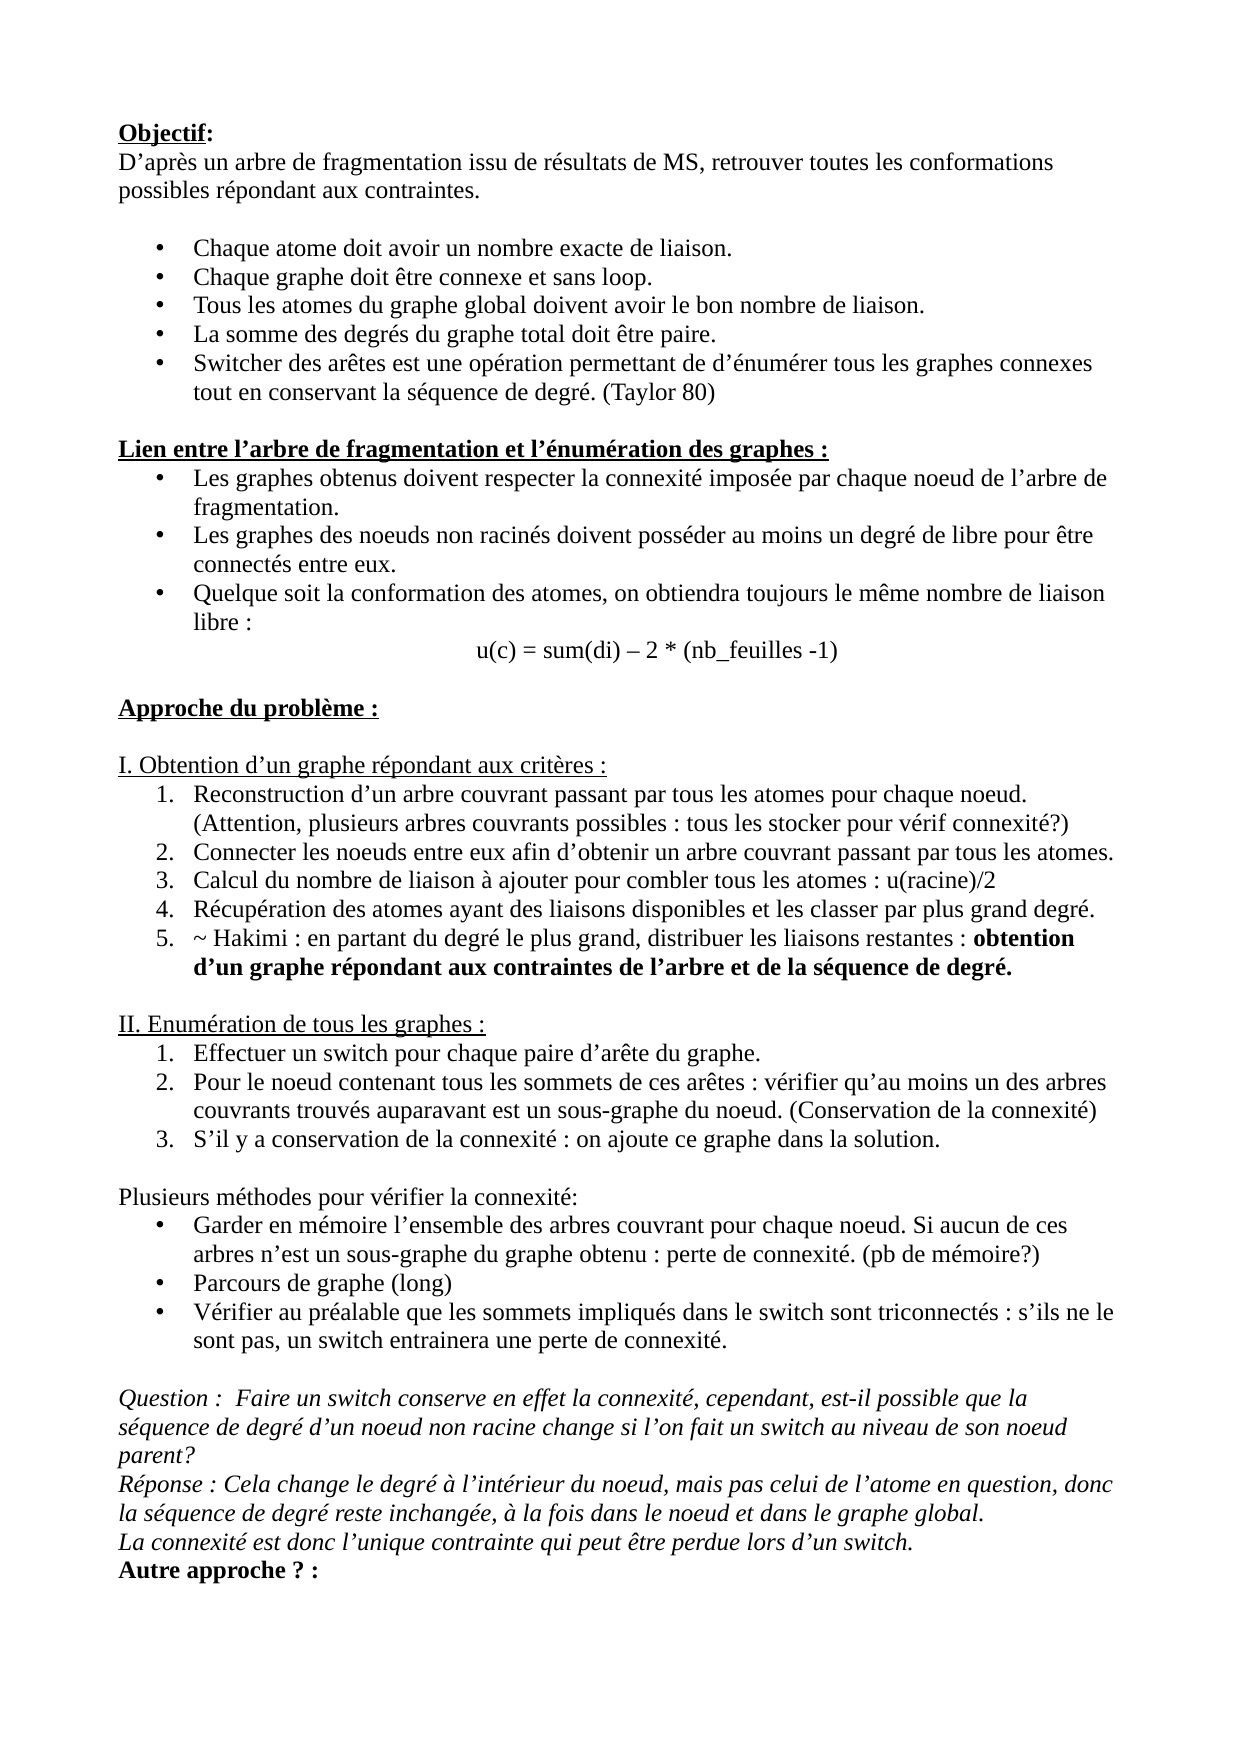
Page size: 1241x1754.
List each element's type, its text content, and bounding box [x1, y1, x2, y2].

list Récupération des atomes ayant des liaisons disponibles et les classer par plus grand degré. [156, 894, 1122, 923]
text I. Obtention d’un graphe répondant aux critères : [118, 751, 1122, 779]
list Effectuer un switch pour chaque paire d’arête du graphe. [156, 1038, 1122, 1067]
list Chaque graphe doit être connexe et sans loop. [156, 262, 1122, 291]
text Question : Faire un switch conserve en effet la connexité, cependant, est-il possible que la séquence de degré d’un noeud non racine change si l’on fait un switch au niveau de son noeud parent? [118, 1383, 1122, 1469]
list Calcul du nombre de liaison à ajouter pour combler tous les atomes : u(racine)/2 [156, 866, 1122, 894]
list Quelque soit la conformation des atomes, on obtiendra toujours le même nombre de liaison libre : [156, 578, 1122, 636]
list Parcours de graphe (long) [156, 1268, 1122, 1297]
text u(c) = sum(di) – 2 * (nb_feuilles -1) [118, 636, 1122, 664]
list Switcher des arêtes est une opération permettant de d’énumérer tous les graphes connexes tout en conservant la séquence de degré. (Taylor 80) [156, 348, 1122, 406]
list Les graphes des noeuds non racinés doivent posséder au moins un degré de libre pour être connectés entre eux. [156, 521, 1122, 578]
list La somme des degrés du graphe total doit être paire. [156, 319, 1122, 348]
list S’il y a conservation de la connexité : on ajoute ce graphe dans la solution. [156, 1124, 1122, 1153]
text Plusieurs méthodes pour vérifier la connexité: [118, 1182, 1122, 1211]
list Les graphes obtenus doivent respecter la connexité imposée par chaque noeud de l’arbre de fragmentation. [156, 463, 1122, 521]
list Connecter les noeuds entre eux afin d’obtenir un arbre couvrant passant par tous les atomes. [156, 837, 1122, 866]
text Réponse : Cela change le degré à l’intérieur du noeud, mais pas celui de l’atome en question, donc la séquence de degré reste inchangée, à la fois dans le noeud et dans le graphe global. [118, 1469, 1122, 1527]
list Vérifier au préalable que les sommets impliqués dans le switch sont triconnectés : s’ils ne le sont pas, un switch entrainera une perte de connexité. [156, 1297, 1122, 1354]
list ~ Hakimi : en partant du degré le plus grand, distribuer les liaisons restantes : obtention d’un graphe répondant aux contraintes de l’arbre et de la séquence de degré. [156, 923, 1122, 981]
text Approche du problème : [118, 693, 1122, 722]
text La connexité est donc l’unique contrainte qui peut être perdue lors d’un switch. [118, 1527, 1122, 1556]
text II. Enumération de tous les graphes : [118, 1009, 1122, 1038]
text Autre approche ? : [118, 1556, 1122, 1584]
list Tous les atomes du graphe global doivent avoir le bon nombre de liaison. [156, 291, 1122, 319]
list Chaque atome doit avoir un nombre exacte de liaison. [156, 233, 1122, 262]
list Reconstruction d’un arbre couvrant passant par tous les atomes pour chaque noeud. (Attention, plusieurs arbres couvrants possibles : tous les stocker pour vérif connexité?) [156, 779, 1122, 837]
text D’après un arbre de fragmentation issu de résultats de MS, retrouver toutes les conformations possibles répondant aux contraintes. [118, 147, 1122, 204]
list Pour le noeud contenant tous les sommets de ces arêtes : vérifier qu’au moins un des arbres couvrants trouvés auparavant est un sous-graphe du noeud. (Conservation de la connexité) [156, 1067, 1122, 1124]
list Garder en mémoire l’ensemble des arbres couvrant pour chaque noeud. Si aucun de ces arbres n’est un sous-graphe du graphe obtenu : perte de connexité. (pb de mémoire?) [156, 1211, 1122, 1268]
text Objectif: [118, 118, 1122, 147]
text Lien entre l’arbre de fragmentation et l’énumération des graphes : [118, 434, 1122, 463]
